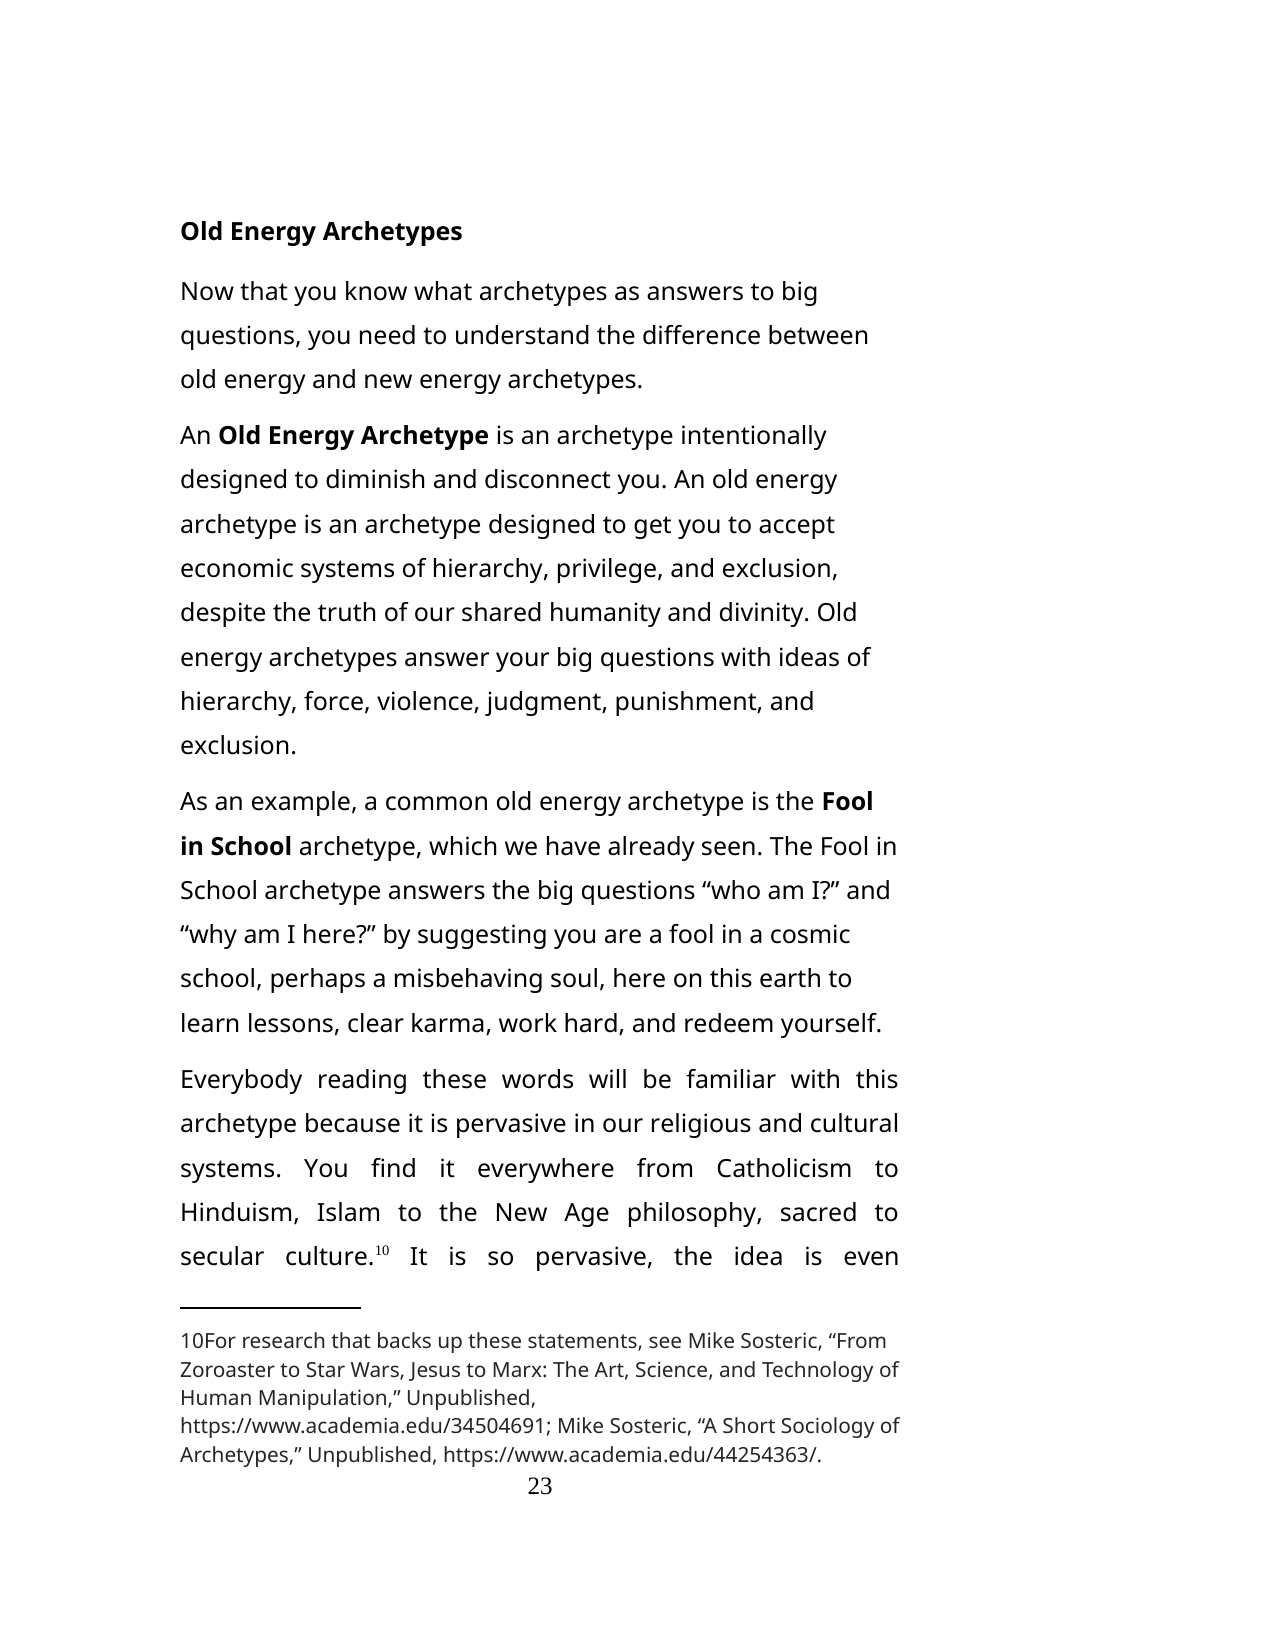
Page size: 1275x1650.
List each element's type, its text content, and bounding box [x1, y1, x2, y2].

text As an example, a common old energy archetype is the Fool in School archetype, which we have already seen. The Fool in School archetype answers the big questions “who am I?” and “why am I here?” by suggesting you are a fool in a cosmic school, perhaps a misbehaving soul, here on this earth to learn lessons, clear karma, work hard, and redeem yourself. [180, 784, 900, 1039]
text Everybody reading these words will be familiar with this archetype because it is pervasive in our religious and cultural systems. You find it everywhere from Catholicism to Hinduism, Islam to the New Age philosophy, sacred to secular culture. It is so pervasive, the idea is even [180, 1062, 900, 1273]
subtitle Old Energy Archetypes [180, 213, 900, 248]
text Now that you know what archetypes as answers to big questions, you need to understand the difference between old energy and new energy archetypes. [180, 273, 900, 396]
text For research that backs up these statements, see Mike Sosteric, “From Zoroaster to Star Wars, Jesus to Marx: The Art, Science, and Technology of Human Manipulation,” Unpublished, https://www.academia.edu/34504691; Mike Sosteric, “A Short Sociology of Archetypes,” Unpublished, https://www.academia.edu/44254363/. [537, 1326, 900, 1412]
text An Old Energy Archetype is an archetype intentionally designed to diminish and disconnect you. An old energy archetype is an archetype designed to get you to accept economic systems of hierarchy, privilege, and exclusion, despite the truth of our shared humanity and divinity. Old energy archetypes answer your big questions with ideas of hierarchy, force, violence, judgment, punishment, and exclusion. [180, 418, 900, 762]
